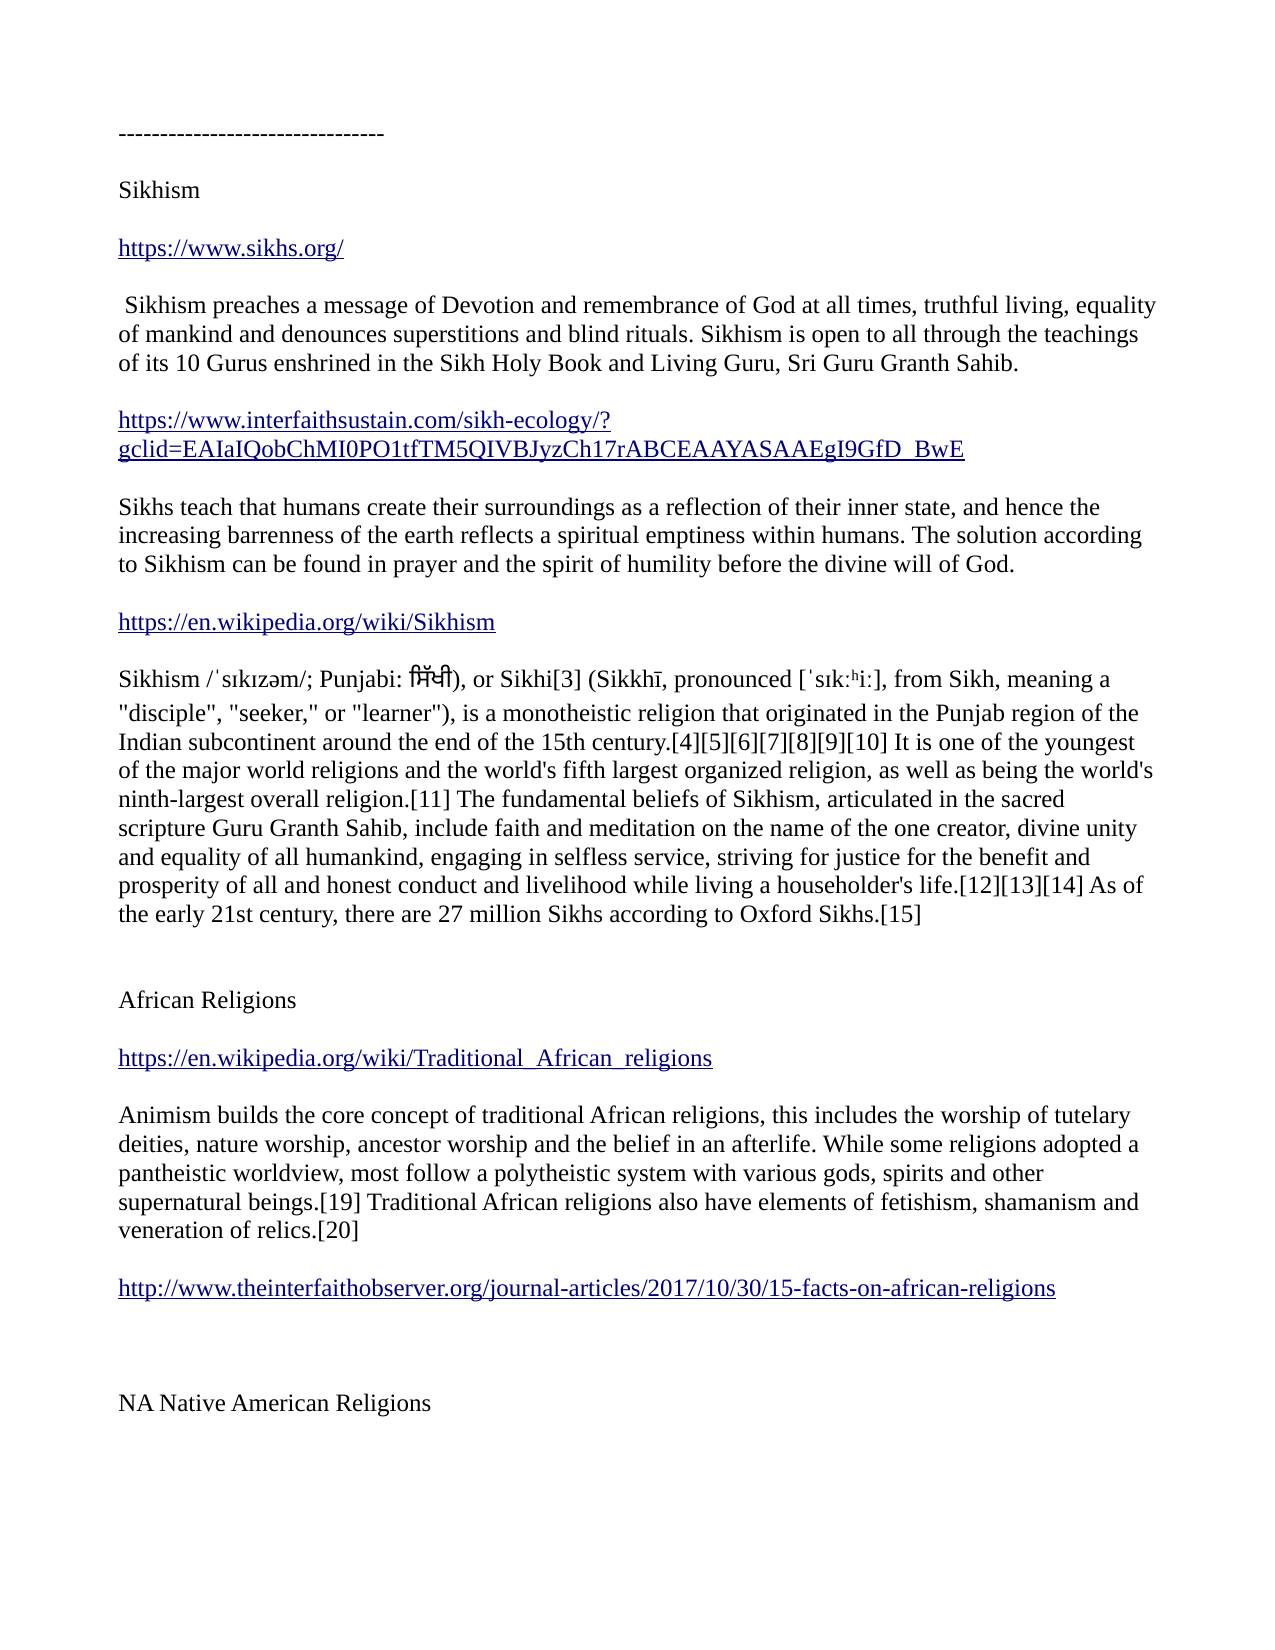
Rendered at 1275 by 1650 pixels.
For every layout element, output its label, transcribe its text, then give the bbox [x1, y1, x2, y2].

text Sikhs teach that humans create their surroundings as a reflection of their inner state, and hence the increasing barrenness of the earth reflects a spiritual emptiness within humans. The solution according to Sikhism can be found in prayer and the spirit of humility before the divine will of God. [118, 492, 1157, 578]
text Sikhism [118, 176, 1157, 204]
text NA Native American Religions [118, 1388, 1157, 1417]
text -------------------------------- [118, 118, 1157, 147]
text Sikhism /ˈsɪkɪzəm/; Punjabi: ਸਿੱਖੀ), or Sikhi[3] (Sikkhī, pronounced [ˈsɪkːʰiː], from Sikh, meaning a "disciple", "seeker," or "learner"), is a monotheistic religion that originated in the Punjab region of the Indian subcontinent around the end of the 15th century.[4][5][6][7][8][9][10] It is one of the youngest of the major world religions and the world's fifth largest organized religion, as well as being the world's ninth-largest overall religion.[11] The fundamental beliefs of Sikhism, articulated in the sacred scripture Guru Granth Sahib, include faith and meditation on the name of the one creator, divine unity and equality of all humankind, engaging in selfless service, striving for justice for the benefit and prosperity of all and honest conduct and livelihood while living a householder's life.[12][13][14] As of the early 21st century, there are 27 million Sikhs according to Oxford Sikhs.[15] [118, 664, 1157, 928]
text http://www.theinterfaithobserver.org/journal-articles/2017/10/30/15-facts-on-african-religions [118, 1273, 1157, 1302]
text https://en.wikipedia.org/wiki/Sikhism [118, 607, 1157, 636]
text African Religions [118, 985, 1157, 1014]
text https://en.wikipedia.org/wiki/Traditional_African_religions [118, 1043, 1157, 1072]
text Animism builds the core concept of traditional African religions, this includes the worship of tutelary deities, nature worship, ancestor worship and the belief in an afterlife. While some religions adopted a pantheistic worldview, most follow a polytheistic system with various gods, spirits and other supernatural beings.[19] Traditional African religions also have elements of fetishism, shamanism and veneration of relics.[20] [118, 1100, 1157, 1244]
text https://www.sikhs.org/ [118, 233, 1157, 262]
text Sikhism preaches a message of Devotion and remembrance of God at all times, truthful living, equality of mankind and denounces superstitions and blind rituals. Sikhism is open to all through the teachings of its 10 Gurus enshrined in the Sikh Holy Book and Living Guru, Sri Guru Granth Sahib. [118, 291, 1157, 377]
text https://www.interfaithsustain.com/sikh-ecology/?gclid=EAIaIQobChMI0PO1tfTM5QIVBJyzCh17rABCEAAYASAAEgI9GfD_BwE [118, 406, 1157, 463]
